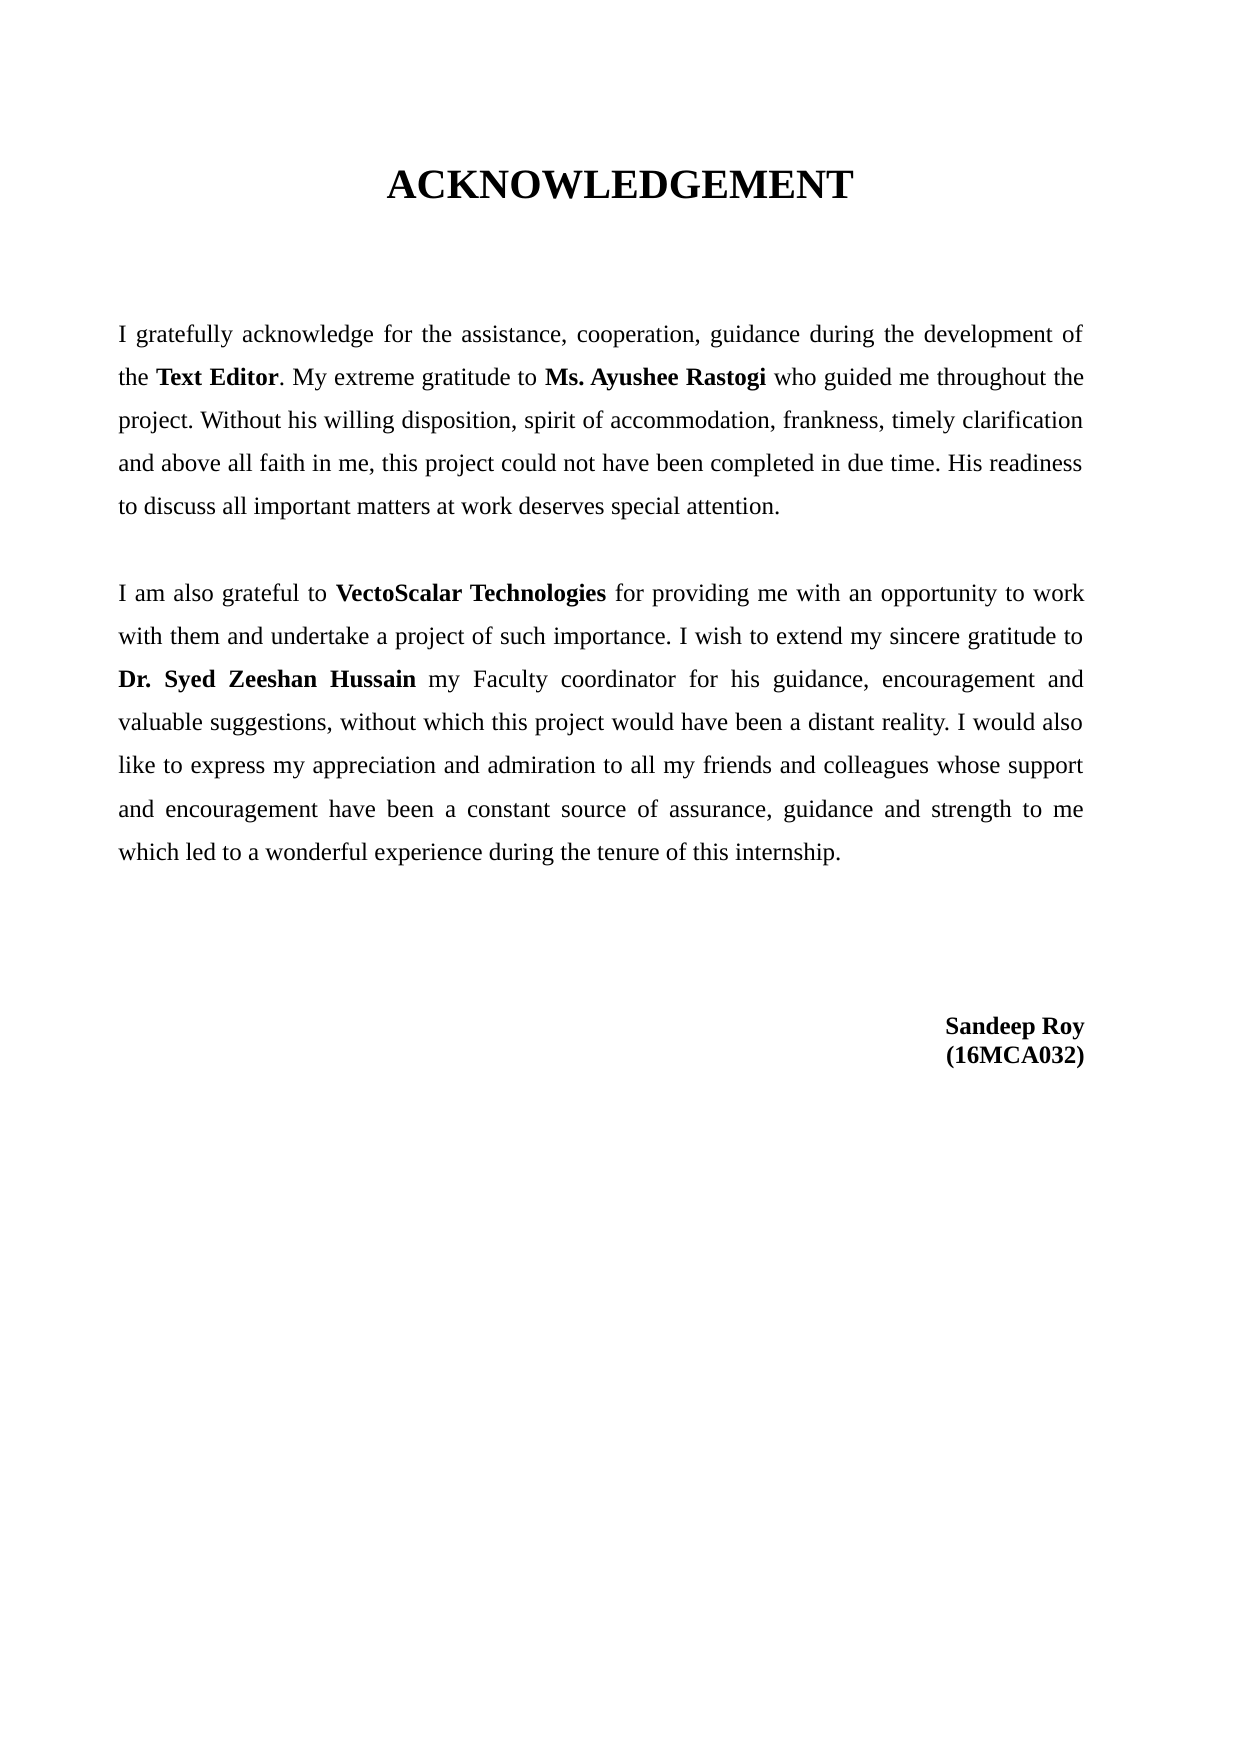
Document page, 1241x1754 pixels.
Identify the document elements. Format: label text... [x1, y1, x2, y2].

text I am also grateful to VectoScalar Technologies for providing me with an opportunity to work with them and undertake a project of such importance. I wish to extend my sincere gratitude to Dr. Syed Zeeshan Hussain my Faculty coordinator for his guidance, encouragement and valuable suggestions, without which this project would have been a distant reality. I would also like to express my appreciation and admiration to all my friends and colleagues whose support and encouragement have been a constant source of assurance, guidance and strength to me which led to a wonderful experience during the tenure of this internship. [118, 578, 1084, 866]
text (16MCA032) [118, 1040, 1084, 1069]
text I gratefully acknowledge for the assistance, cooperation, guidance during the development of the Text Editor. My extreme gratitude to Ms. Ayushee Rastogi who guided me throughout the project. Without his willing disposition, spirit of accommodation, frankness, timely clarification and above all faith in me, this project could not have been completed in due time. His readiness to discuss all important matters at work deserves special attention. [118, 319, 1084, 520]
text Sandeep Roy [118, 1011, 1084, 1040]
subtitle ACKNOWLEDGEMENT [118, 160, 1122, 208]
